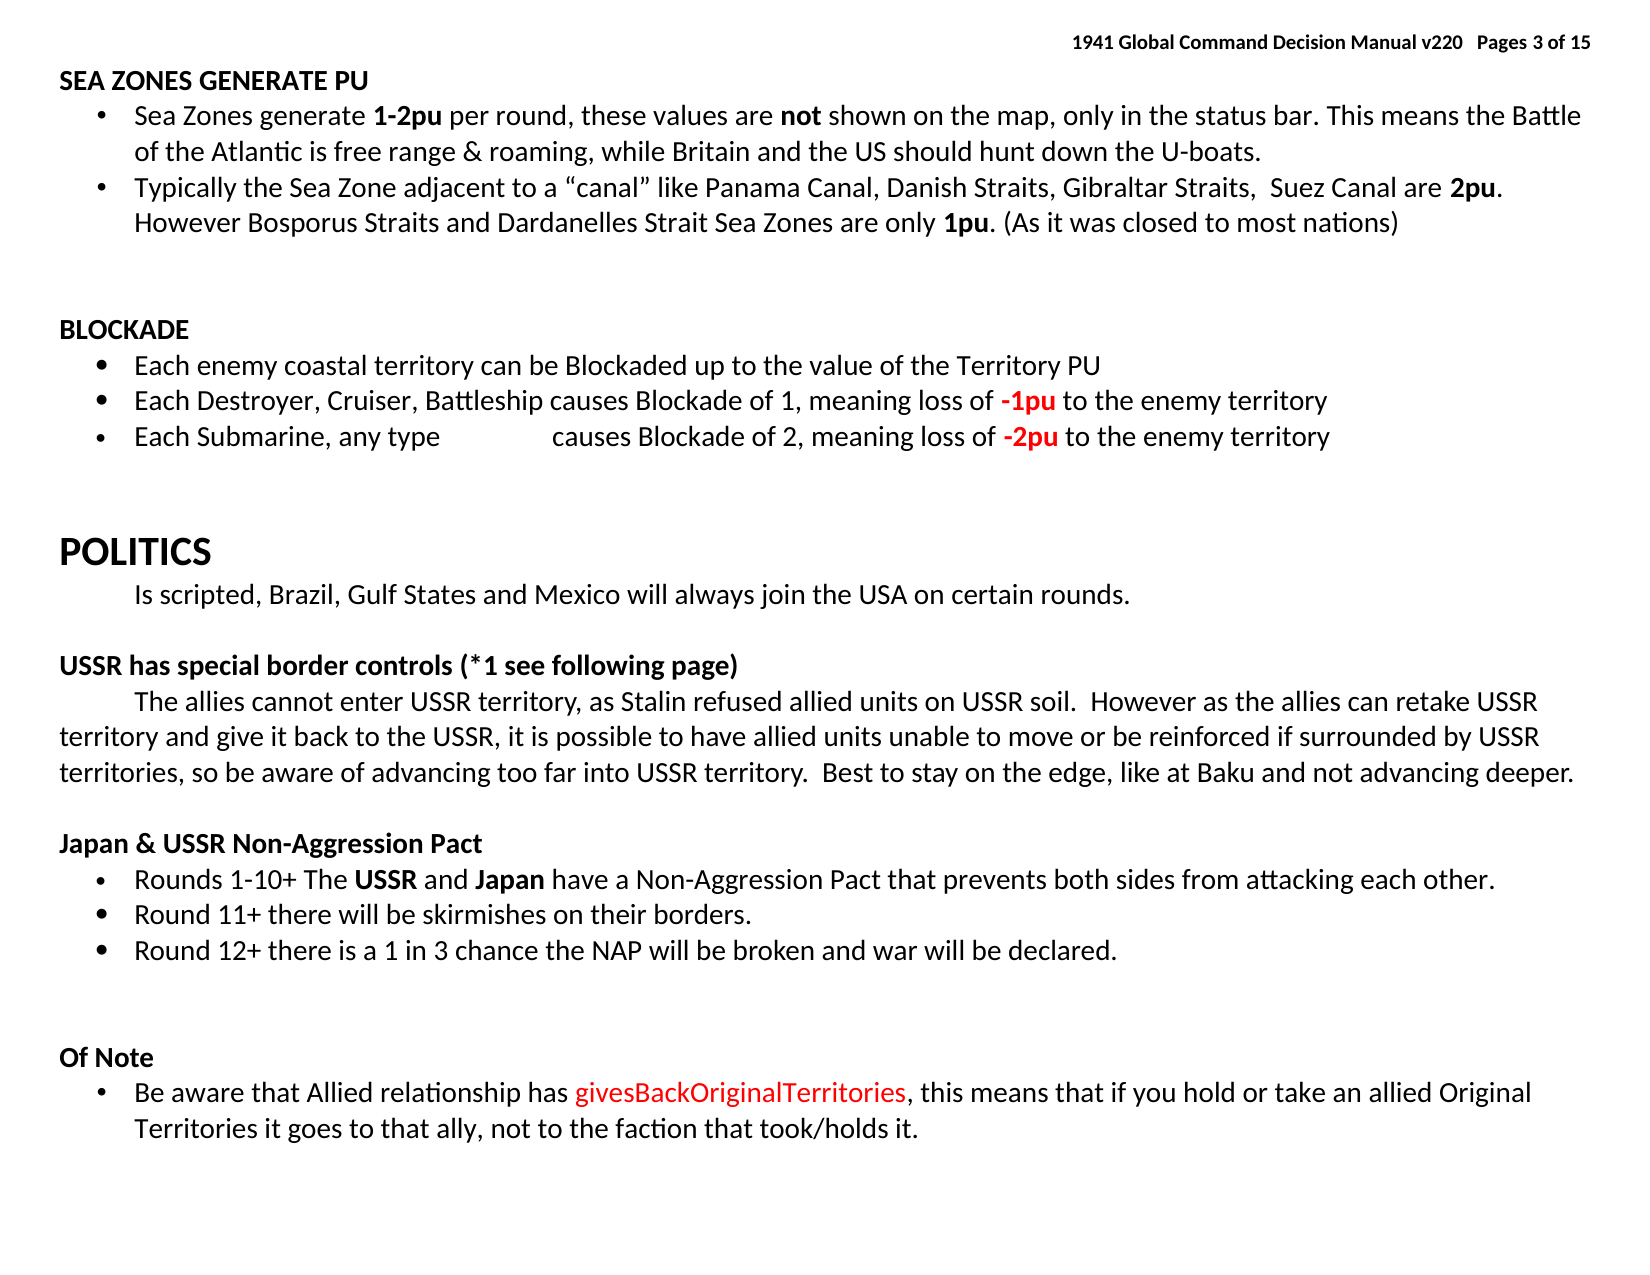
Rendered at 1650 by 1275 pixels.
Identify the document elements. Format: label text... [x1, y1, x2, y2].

text POLITICS [59, 525, 1591, 576]
list Round 12+ there is a 1 in 3 chance the NAP will be broken and war will be declared. [97, 932, 1591, 968]
list Round 11+ there will be skirmishes on their borders. [97, 896, 1591, 932]
list Be aware that Allied relationship has givesBackOriginalTerritories, this means that if you hold or take an allied Original Territories it goes to that ally, not to the faction that took/holds it. [97, 1074, 1591, 1146]
list Typically the Sea Zone adjacent to a “canal” like Panama Canal, Danish Straits, Gibraltar Straits, Suez Canal are 2pu. However Bosporus Straits and Dardanelles Strait Sea Zones are only 1pu. (As it was closed to most nations) [97, 169, 1591, 240]
text The allies cannot enter USSR territory, as Stalin refused allied units on USSR soil. However as the allies can retake USSR territory and give it back to the USSR, it is possible to have allied units unable to move or be reinforced if surrounded by USSR territories, so be aware of advancing too far into USSR territory. Best to stay on the edge, like at Baku and not advancing deeper. [59, 683, 1591, 789]
list Each enemy coastal territory can be Blockaded up to the value of the Territory PU [97, 347, 1591, 382]
list Each Submarine, any type causes Blockade of 2, meaning loss of -2pu to the enemy territory [97, 418, 1591, 454]
list Rounds 1-10+ The USSR and Japan have a Non-Aggression Pact that prevents both sides from attacking each other. [97, 861, 1591, 896]
text Japan & USSR Non-Aggression Pact [59, 825, 1591, 861]
text BLOCKADE [59, 311, 1591, 347]
list Each Destroyer, Cruiser, Battleship causes Blockade of 1, meaning loss of -1pu to the enemy territory [97, 382, 1591, 418]
text USSR has special border controls (*1 see following page) [59, 647, 1591, 683]
list Sea Zones generate 1-2pu per round, these values are not shown on the map, only in the status bar. This means the Battle of the Atlantic is free range & roaming, while Britain and the US should hunt down the U-boats. [97, 97, 1591, 169]
text SEA ZONES GENERATE PU [59, 62, 1591, 97]
text Of Note [59, 1039, 1591, 1074]
text Is scripted, Brazil, Gulf States and Mexico will always join the USA on certain rounds. [59, 576, 1591, 611]
